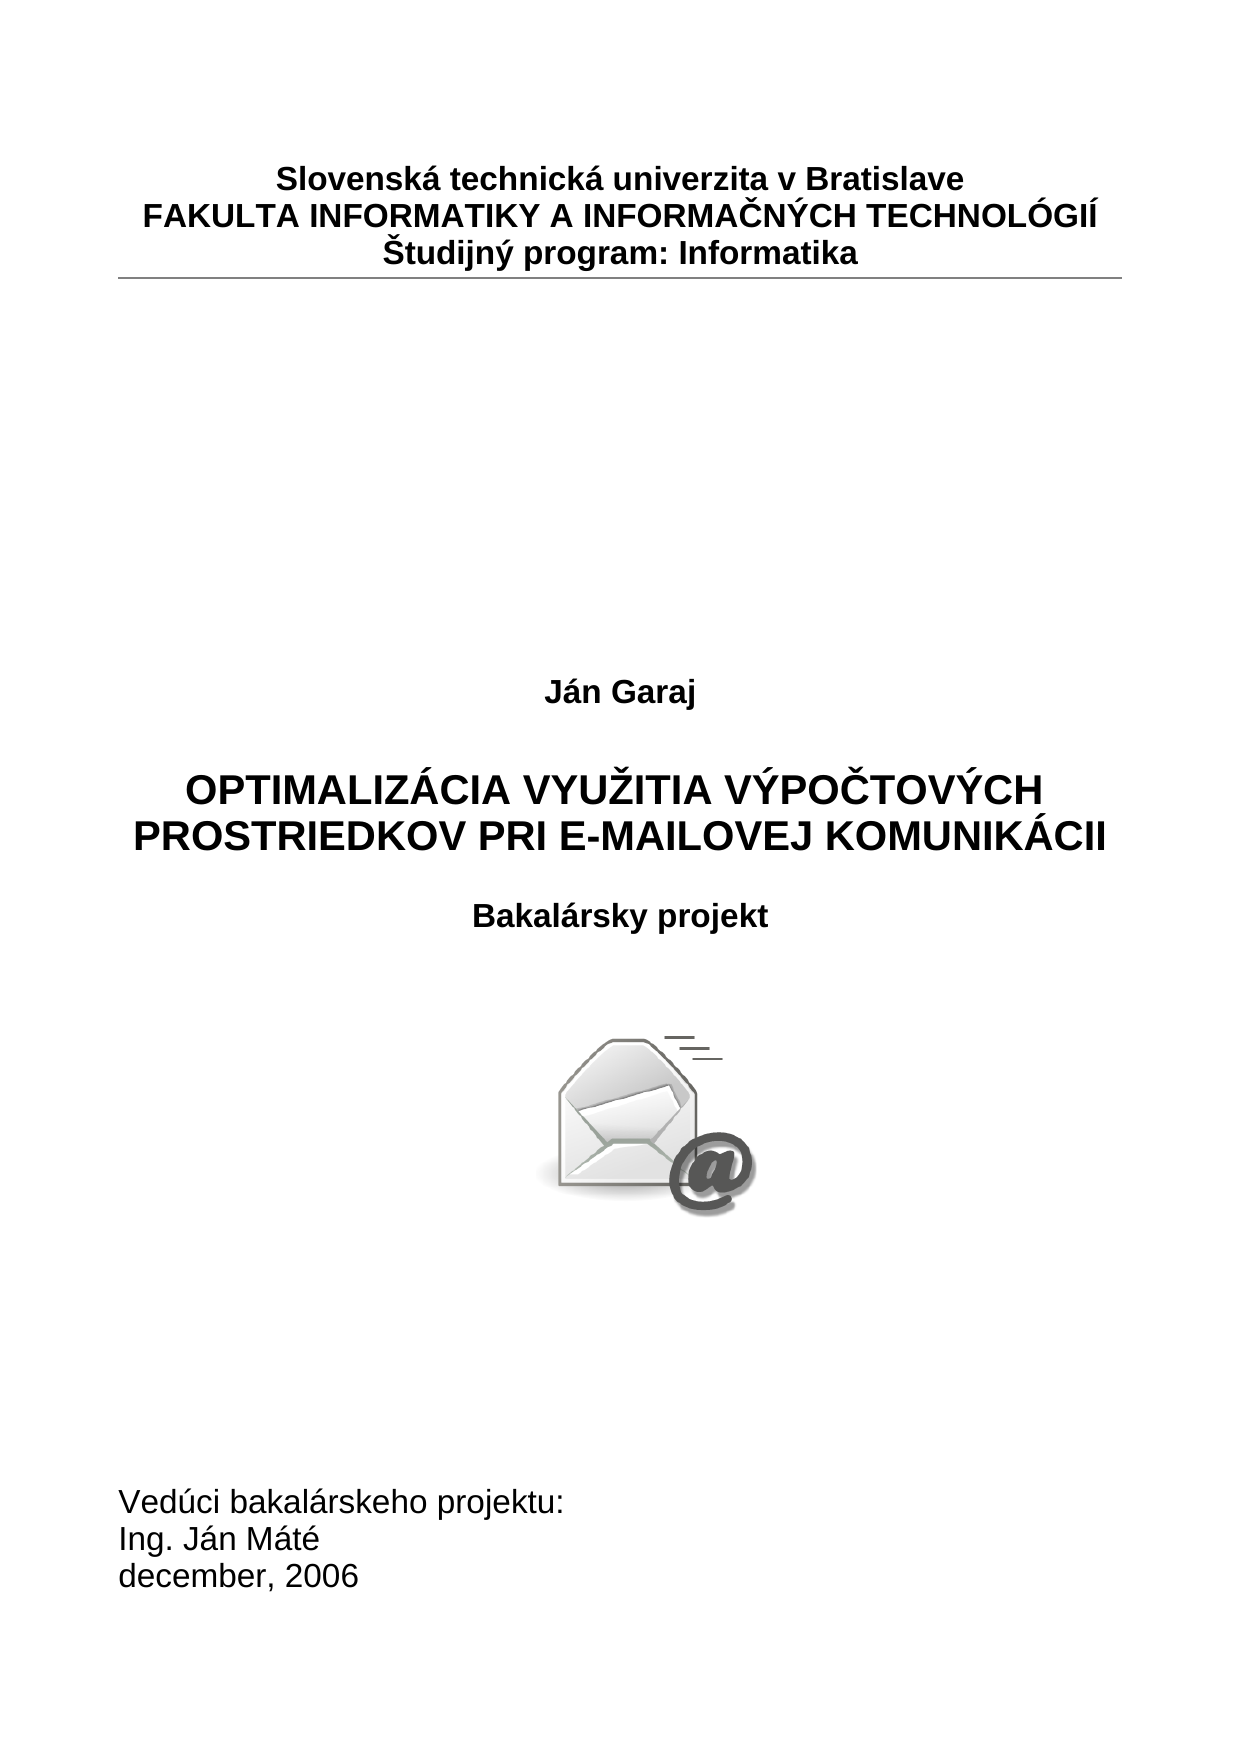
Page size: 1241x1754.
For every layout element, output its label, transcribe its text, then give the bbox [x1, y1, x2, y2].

picture [536, 1036, 757, 1218]
text Ján Garaj [118, 673, 1122, 711]
text Slovenská technická univerzita v Bratislave [118, 160, 1122, 197]
text december, 2006 [118, 1558, 1122, 1595]
text Študijný program: Informatika [118, 234, 1122, 272]
text Ing. Ján Máté [118, 1520, 1122, 1558]
text PROSTRIEDKOV PRI E-MAILOVEJ KOMUNIKÁCII [118, 813, 1122, 859]
text FAKULTA INFORMATIKY A INFORMAČNÝCH TECHNOLÓGIÍ [118, 197, 1122, 234]
text OPTIMALIZÁCIA VYUŽITIA VÝPOČTOVÝCH [118, 766, 1122, 813]
text Vedúci bakalárskeho projektu: [118, 1483, 1122, 1520]
text Bakalársky projekt [118, 897, 1122, 934]
